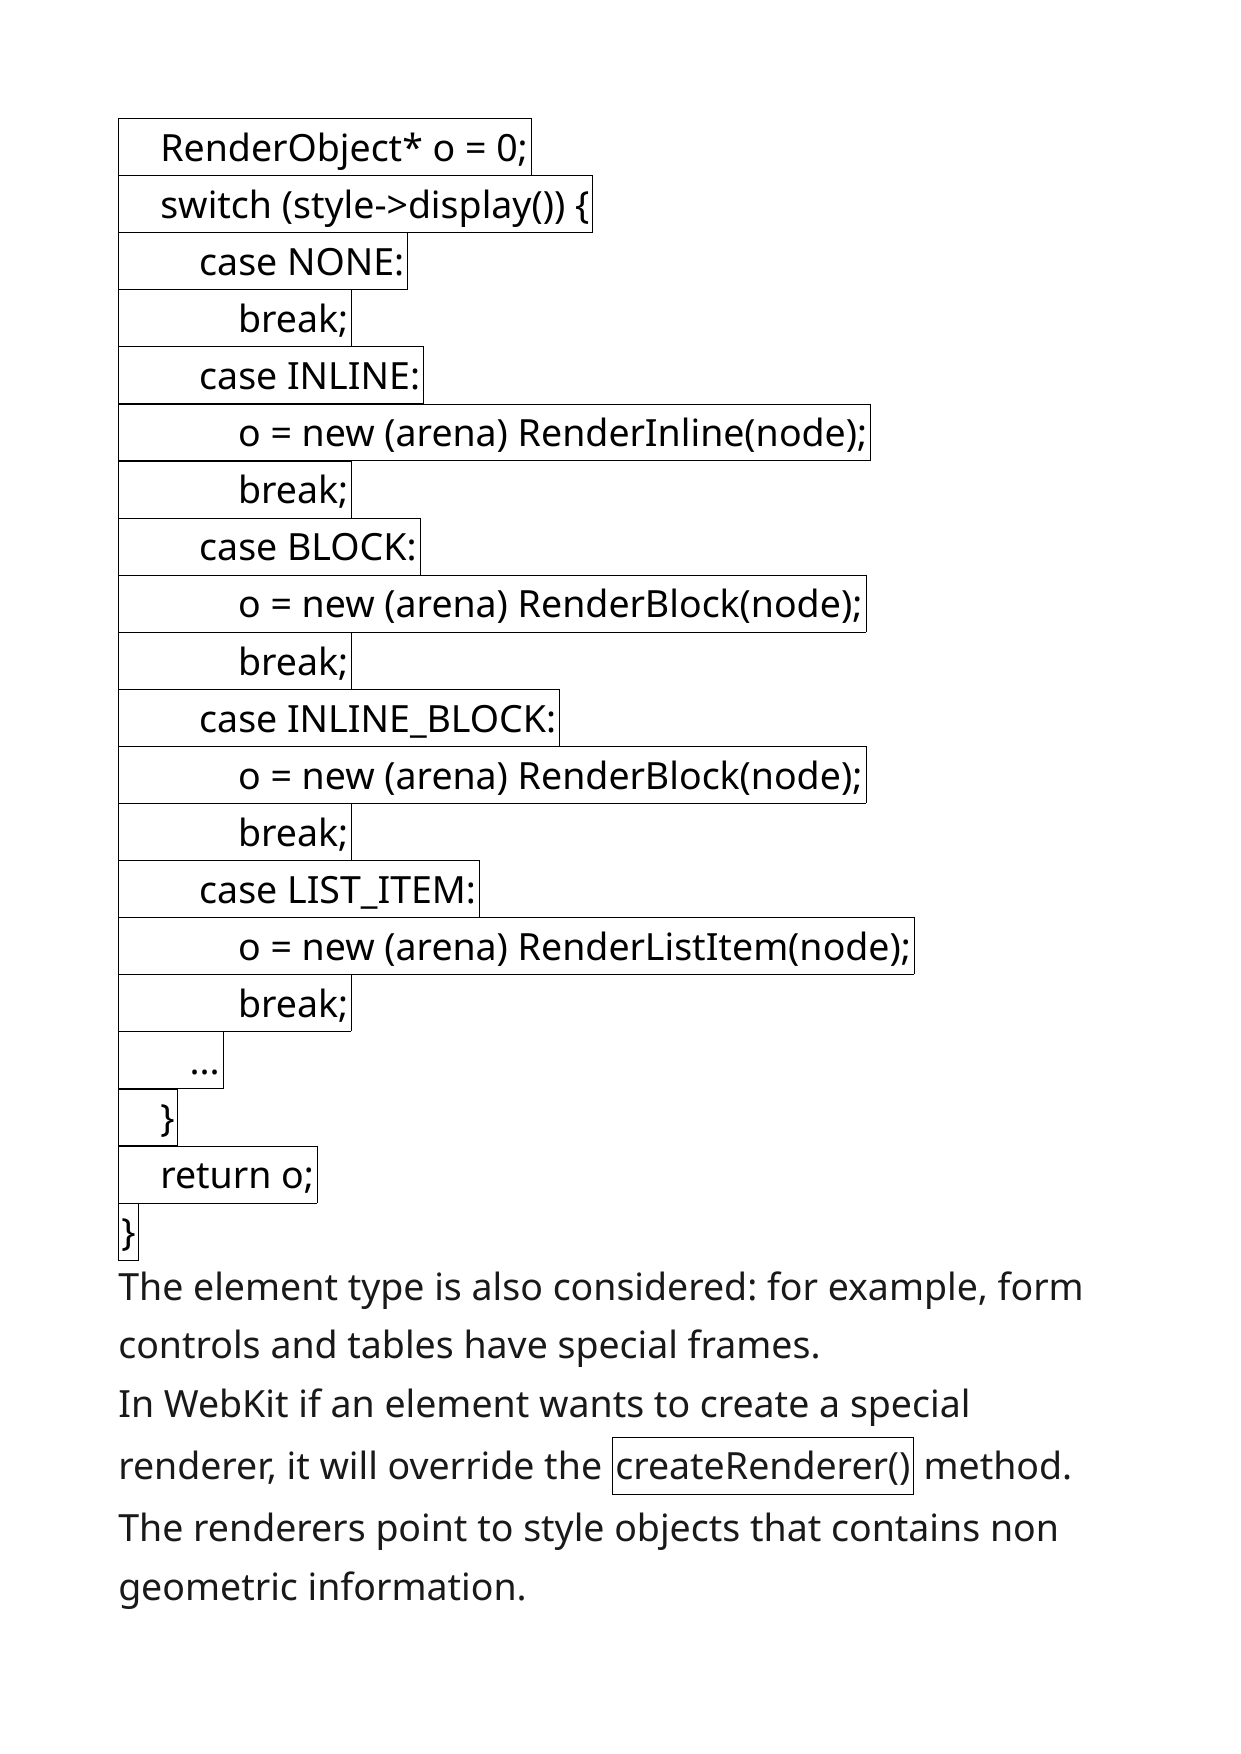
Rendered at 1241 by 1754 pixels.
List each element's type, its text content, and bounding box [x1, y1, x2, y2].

text } [119, 1090, 177, 1145]
text o = new (arena) RenderInline(node); [119, 405, 870, 460]
text [352, 803, 1122, 860]
text ... [119, 1032, 223, 1088]
text [593, 175, 1122, 232]
text break; [119, 633, 351, 689]
text break; [119, 290, 351, 346]
text [352, 974, 1122, 1031]
text [352, 289, 1122, 346]
text [480, 860, 1122, 917]
text case LIST_ITEM: [119, 861, 479, 917]
text [424, 346, 1122, 403]
text [915, 917, 1122, 974]
text In WebKit if an element wants to create a special renderer, it will override the createRenderer() method. The renderers point to style objects that contains non geometric information. [118, 1377, 1122, 1611]
text The element type is also considered: for example, form controls and tables have special frames. [118, 1260, 1122, 1369]
text [224, 1031, 1122, 1088]
text case INLINE: [119, 347, 423, 403]
text o = new (arena) RenderBlock(node); [119, 576, 866, 632]
text [318, 1146, 1122, 1203]
text break; [119, 462, 351, 518]
text [532, 118, 1122, 175]
text case INLINE_BLOCK: [119, 690, 559, 746]
text return o; [119, 1147, 317, 1203]
text } [119, 1204, 138, 1260]
text [352, 632, 1122, 689]
text [421, 518, 1122, 575]
text [560, 689, 1122, 746]
text break; [119, 804, 351, 860]
text [139, 1203, 1122, 1260]
text case BLOCK: [119, 519, 420, 575]
text [408, 232, 1122, 289]
text o = new (arena) RenderBlock(node); [119, 747, 866, 803]
text switch (style->display()) { [119, 176, 592, 232]
text [352, 461, 1122, 518]
text [871, 403, 1122, 461]
text break; [119, 975, 351, 1031]
text o = new (arena) RenderListItem(node); [119, 918, 914, 974]
text [867, 746, 1122, 803]
text RenderObject* o = 0; [119, 119, 531, 175]
text [178, 1088, 1122, 1146]
text case NONE: [119, 233, 407, 289]
text [867, 575, 1122, 632]
